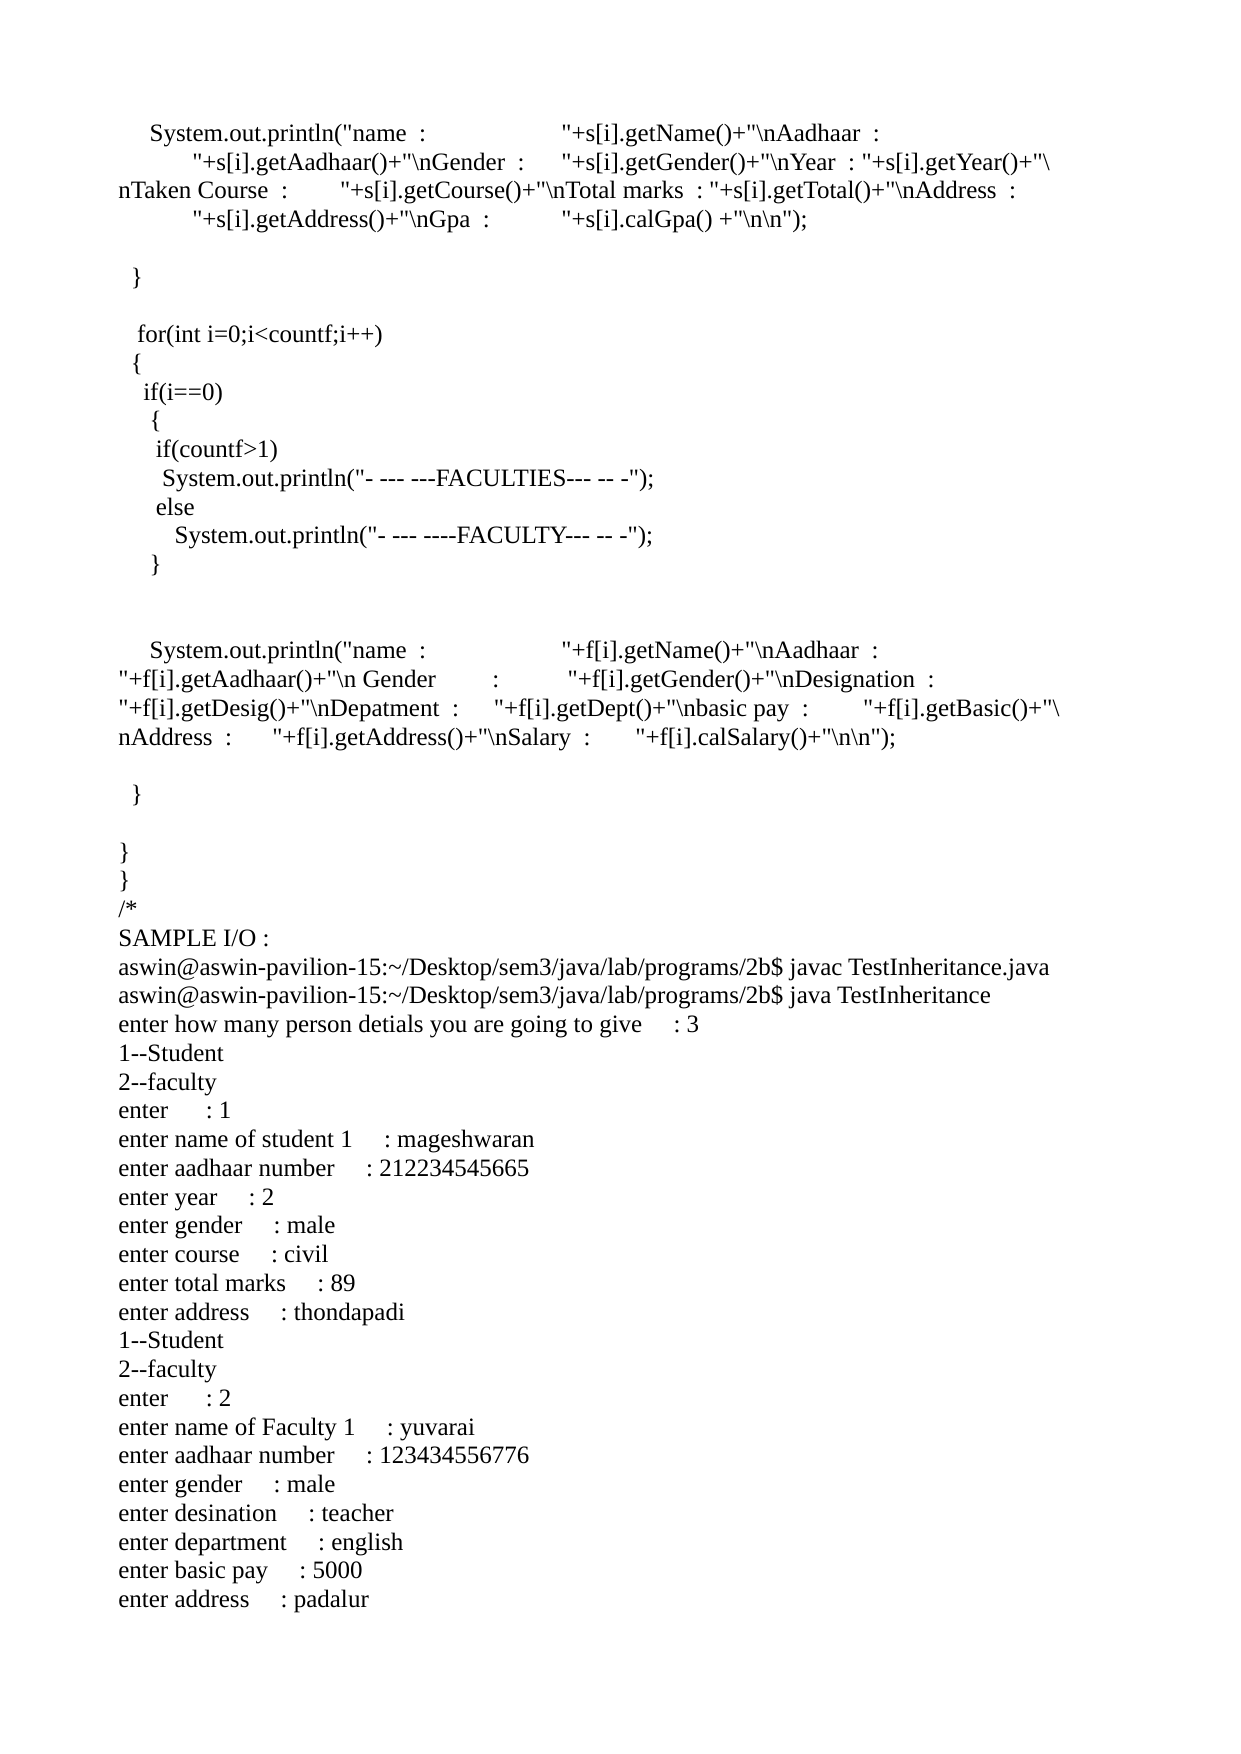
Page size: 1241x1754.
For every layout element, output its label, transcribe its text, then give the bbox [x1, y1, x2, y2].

text System.out.println("- --- ---FACULTIES--- -- -"); [118, 463, 1122, 492]
text 2--faculty [118, 1354, 1122, 1383]
text enter : 1 [118, 1096, 1122, 1124]
text enter name of student 1 : mageshwaran [118, 1124, 1122, 1153]
text enter aadhaar number : 212234545665 [118, 1153, 1122, 1182]
text enter total marks : 89 [118, 1268, 1122, 1297]
text for(int i=0;i<countf;i++) [118, 319, 1122, 348]
text aswin@aswin-pavilion-15:~/Desktop/sem3/java/lab/programs/2b$ javac TestInheritance.java [118, 952, 1122, 981]
text if(countf>1) [118, 434, 1122, 463]
text SAMPLE I/O : [118, 923, 1122, 952]
text System.out.println("name : "+f[i].getName()+"\nAadhaar : "+f[i].getAadhaar()+"\n Gender : "+f[i].getGender()+"\nDesignation : "+f[i].getDesig()+"\nDepatment : "+f[i].getDept()+"\nbasic pay : "+f[i].getBasic()+"\nAddress : "+f[i].getAddress()+"\nSalary : "+f[i].calSalary()+"\n\n"); [118, 636, 1122, 751]
text enter course : civil [118, 1239, 1122, 1268]
text enter basic pay : 5000 [118, 1556, 1122, 1584]
text enter aadhaar number : 123434556776 [118, 1441, 1122, 1469]
text enter how many person detials you are going to give : 3 [118, 1009, 1122, 1038]
text /* [118, 894, 1122, 923]
text { [118, 348, 1122, 377]
text enter : 2 [118, 1383, 1122, 1412]
text enter department : english [118, 1527, 1122, 1556]
text aswin@aswin-pavilion-15:~/Desktop/sem3/java/lab/programs/2b$ java TestInheritance [118, 981, 1122, 1009]
text 1--Student [118, 1038, 1122, 1067]
text } [118, 779, 1122, 808]
text System.out.println("name : "+s[i].getName()+"\nAadhaar : "+s[i].getAadhaar()+"\nGender : "+s[i].getGender()+"\nYear : "+s[i].getYear()+"\nTaken Course : "+s[i].getCourse()+"\nTotal marks : "+s[i].getTotal()+"\nAddress : "+s[i].getAddress()+"\nGpa : "+s[i].calGpa() +"\n\n"); [118, 118, 1122, 233]
text if(i==0) [118, 377, 1122, 406]
text enter address : padalur [118, 1584, 1122, 1613]
text } [118, 837, 1122, 866]
text 2--faculty [118, 1067, 1122, 1096]
text } [118, 262, 1122, 291]
text } [118, 866, 1122, 894]
text enter address : thondapadi [118, 1297, 1122, 1326]
text { [118, 406, 1122, 434]
text enter gender : male [118, 1211, 1122, 1239]
text enter gender : male [118, 1469, 1122, 1498]
text } [118, 549, 1122, 578]
text enter name of Faculty 1 : yuvarai [118, 1412, 1122, 1441]
text enter desination : teacher [118, 1498, 1122, 1527]
text enter year : 2 [118, 1182, 1122, 1211]
text else [118, 492, 1122, 521]
text System.out.println("- --- ----FACULTY--- -- -"); [118, 521, 1122, 549]
text 1--Student [118, 1326, 1122, 1354]
